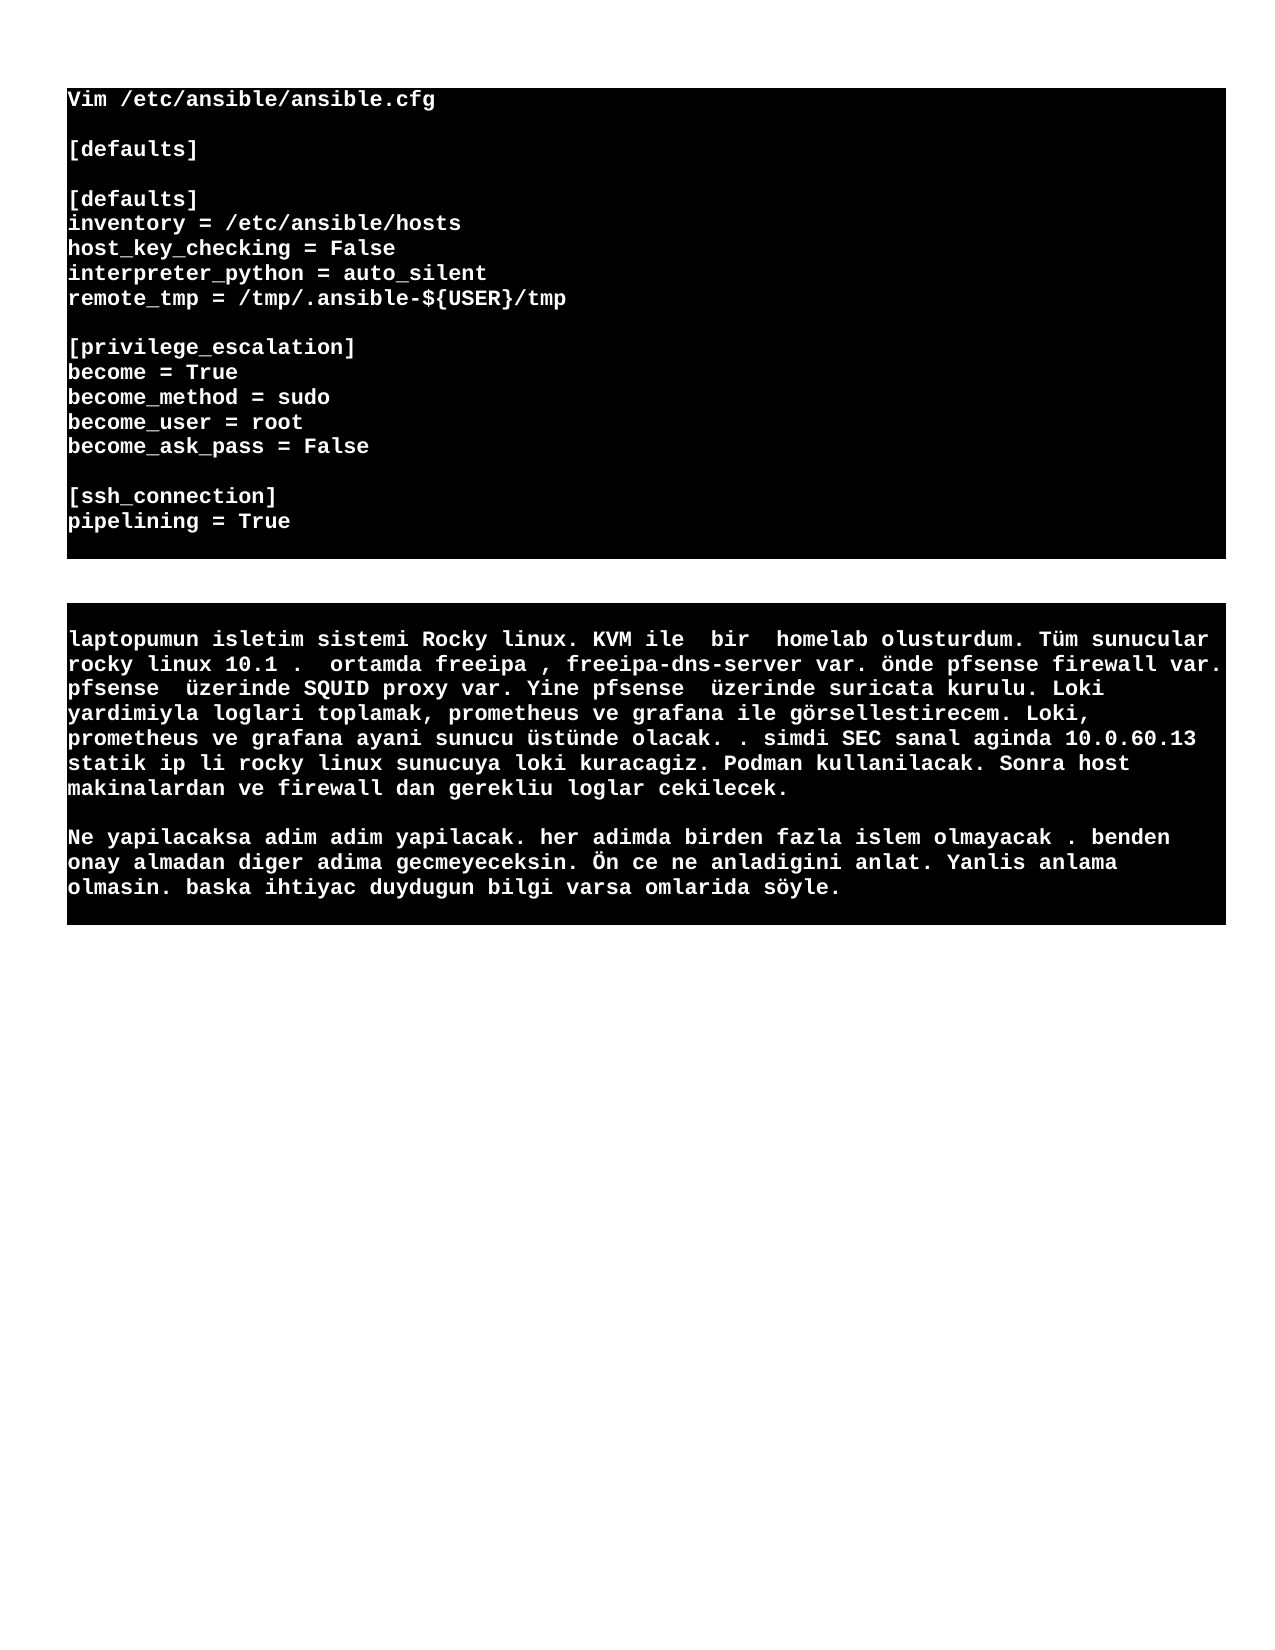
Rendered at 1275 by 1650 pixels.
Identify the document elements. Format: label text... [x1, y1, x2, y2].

text become_ask_pass = False [67, 436, 1226, 460]
text pipelining = True [67, 510, 1226, 535]
text host_key_checking = False [67, 237, 1226, 262]
text [privilege_escalation] [67, 336, 1226, 361]
text interpreter_python = auto_silent [67, 262, 1226, 287]
text become_method = sudo [67, 386, 1226, 411]
text become = True [67, 361, 1226, 386]
text become_user = root [67, 411, 1226, 436]
text Ne yapilacaksa adim adim yapilacak. her adimda birden fazla islem olmayacak . benden onay almadan diger adima gecmeyeceksin. Ön ce ne anladigini anlat. Yanlis anlama olmasin. baska ihtiyac duydugun bilgi varsa omlarida söyle. [67, 826, 1226, 901]
text inventory = /etc/ansible/hosts [67, 212, 1226, 237]
text [ssh_connection] [67, 485, 1226, 510]
text [defaults] [67, 138, 1226, 163]
text [defaults] [67, 188, 1226, 212]
text laptopumun isletim sistemi Rocky linux. KVM ile bir homelab olusturdum. Tüm sunucular rocky linux 10.1 . ortamda freeipa , freeipa-dns-server var. önde pfsense firewall var. pfsense üzerinde SQUID proxy var. Yine pfsense üzerinde suricata kurulu. Loki yardimiyla loglari toplamak, prometheus ve grafana ile görsellestirecem. Loki, prometheus ve grafana ayani sunucu üstünde olacak. . simdi SEC sanal aginda 10.0.60.13 statik ip li rocky linux sunucuya loki kuracagiz. Podman kullanilacak. Sonra host makinalardan ve firewall dan gerekliu loglar cekilecek. [67, 628, 1226, 801]
text Vim /etc/ansible/ansible.cfg [67, 88, 1226, 113]
text remote_tmp = /tmp/.ansible-${USER}/tmp [67, 287, 1226, 312]
